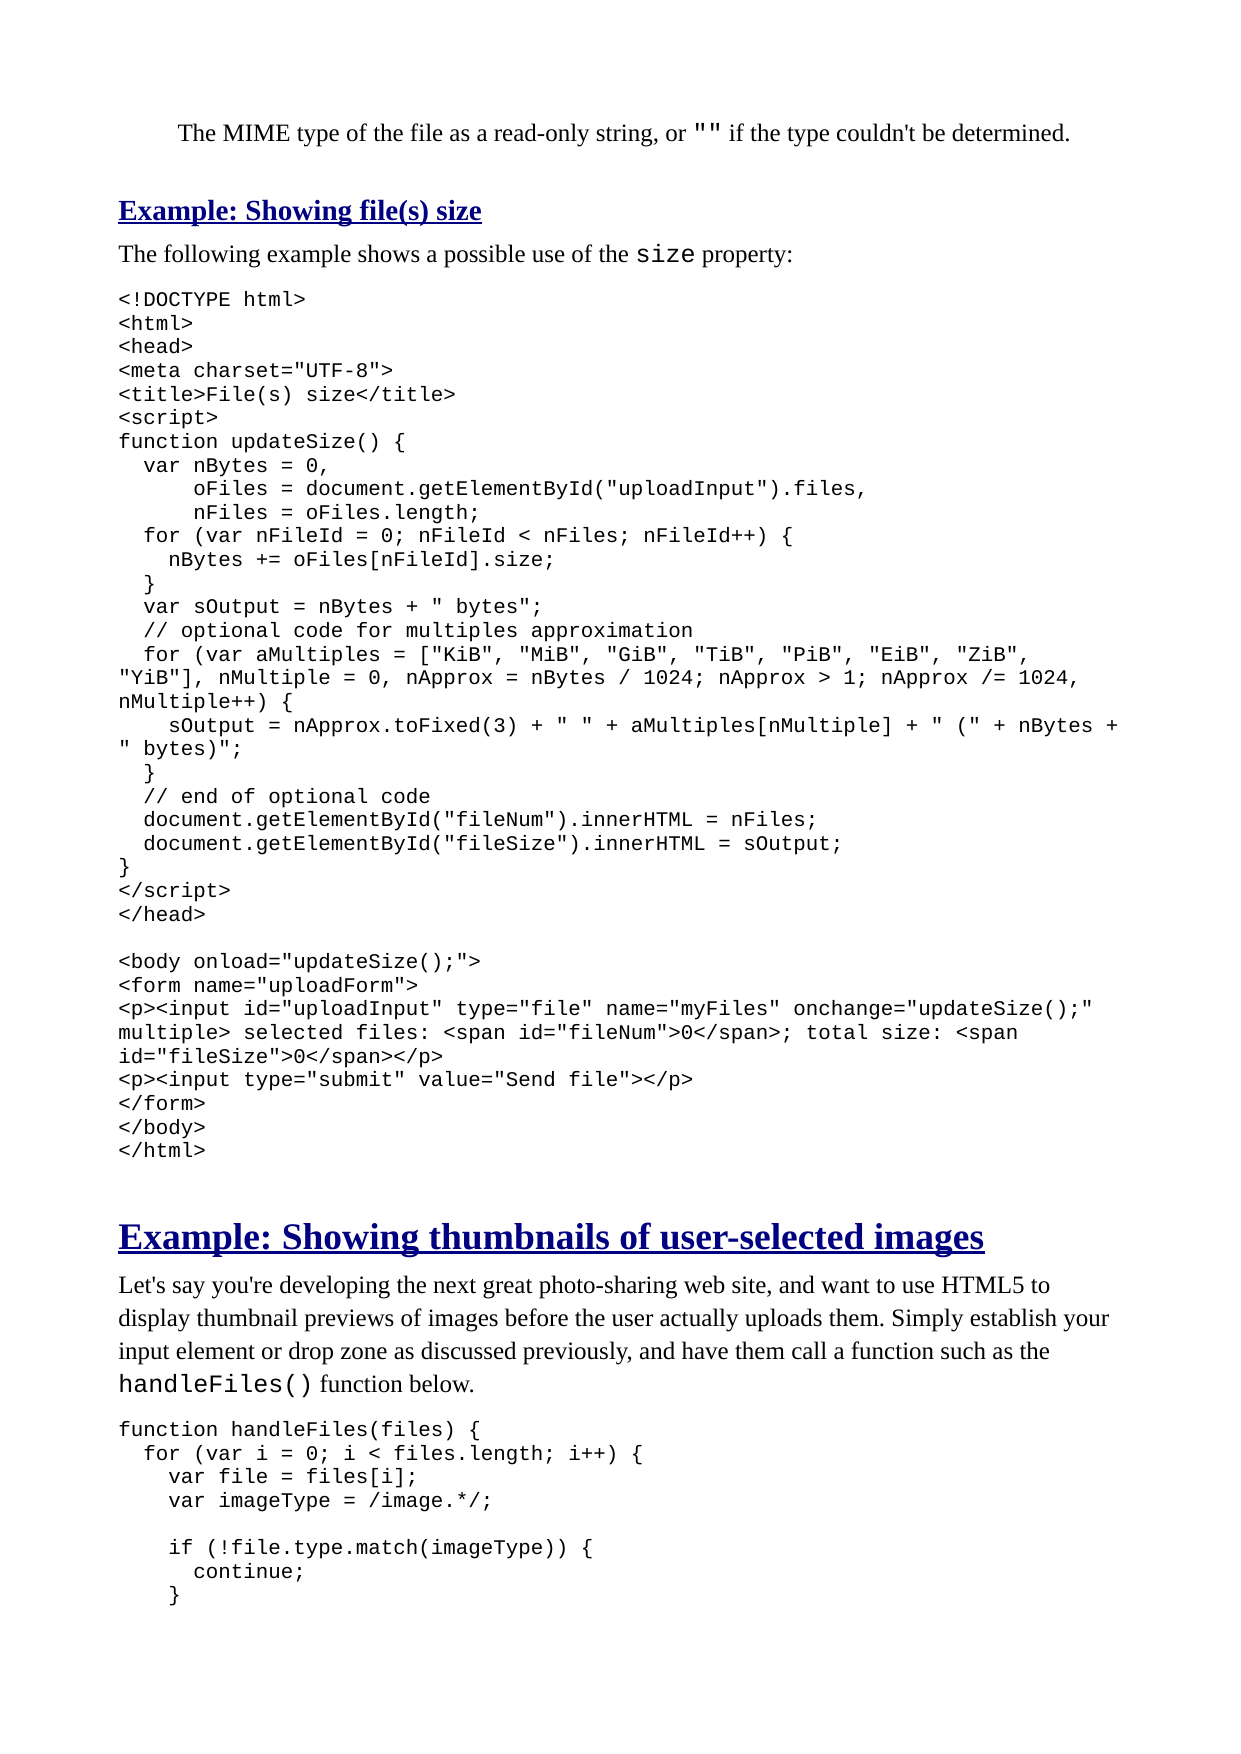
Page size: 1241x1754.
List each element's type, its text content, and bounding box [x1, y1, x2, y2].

subtitle Example: Showing thumbnails of user-selected images [118, 1214, 1122, 1257]
text <!DOCTYPE html> [118, 289, 1122, 313]
text The following example shows a possible use of the size property: [118, 239, 1122, 270]
list The MIME type of the file as a read-only string, or "" if the type couldn't be determined. [177, 118, 1122, 149]
text // end of optional code [118, 786, 1122, 809]
text var sOutput = nBytes + " bytes"; [118, 596, 1122, 620]
text } [118, 857, 1122, 880]
text <html> [118, 313, 1122, 336]
text nBytes += oFiles[nFileId].size; [118, 549, 1122, 573]
text <p><input type="submit" value="Send file"></p> [118, 1069, 1122, 1093]
text </head> [118, 904, 1122, 927]
text </html> [118, 1140, 1122, 1164]
text for (var nFileId = 0; nFileId < nFiles; nFileId++) { [118, 526, 1122, 549]
text var imageType = /image.*/; [118, 1490, 1122, 1513]
text for (var aMultiples = ["KiB", "MiB", "GiB", "TiB", "PiB", "EiB", "ZiB", "YiB"], nMultiple = 0, nApprox = nBytes / 1024; nApprox > 1; nApprox /= 1024, nMultiple++) { [118, 644, 1122, 715]
text sOutput = nApprox.toFixed(3) + " " + aMultiples[nMultiple] + " (" + nBytes + " bytes)"; [118, 715, 1122, 762]
text } [118, 1584, 1122, 1608]
text if (!file.type.match(imageType)) { [118, 1537, 1122, 1561]
text for (var i = 0; i < files.length; i++) { [118, 1443, 1122, 1466]
text <p><input id="uploadInput" type="file" name="myFiles" onchange="updateSize();" multiple> selected files: <span id="fileNum">0</span>; total size: <span id="fileSize">0</span></p> [118, 998, 1122, 1069]
text // optional code for multiples approximation [118, 620, 1122, 644]
text continue; [118, 1561, 1122, 1584]
text <form name="uploadForm"> [118, 975, 1122, 998]
text nFiles = oFiles.length; [118, 502, 1122, 526]
text <head> [118, 336, 1122, 360]
subtitle Example: Showing file(s) size [118, 193, 1122, 227]
text <meta charset="UTF-8"> [118, 360, 1122, 384]
text document.getElementById("fileSize").innerHTML = sOutput; [118, 833, 1122, 857]
text </form> [118, 1093, 1122, 1117]
text </body> [118, 1117, 1122, 1140]
text } [118, 762, 1122, 786]
text Let's say you're developing the next great photo-sharing web site, and want to use HTML5 to display thumbnail previews of images before the user actually uploads them. Simply establish your input element or drop zone as discussed previously, and have them call a function such as the handleFiles() function below. [118, 1270, 1122, 1400]
text function handleFiles(files) { [118, 1419, 1122, 1443]
text document.getElementById("fileNum").innerHTML = nFiles; [118, 809, 1122, 833]
text function updateSize() { [118, 431, 1122, 454]
text var file = files[i]; [118, 1466, 1122, 1490]
text var nBytes = 0, [118, 454, 1122, 478]
text <title>File(s) size</title> [118, 384, 1122, 407]
text } [118, 573, 1122, 596]
text oFiles = document.getElementById("uploadInput").files, [118, 478, 1122, 502]
text <script> [118, 407, 1122, 431]
text <body onload="updateSize();"> [118, 951, 1122, 975]
text </script> [118, 880, 1122, 904]
